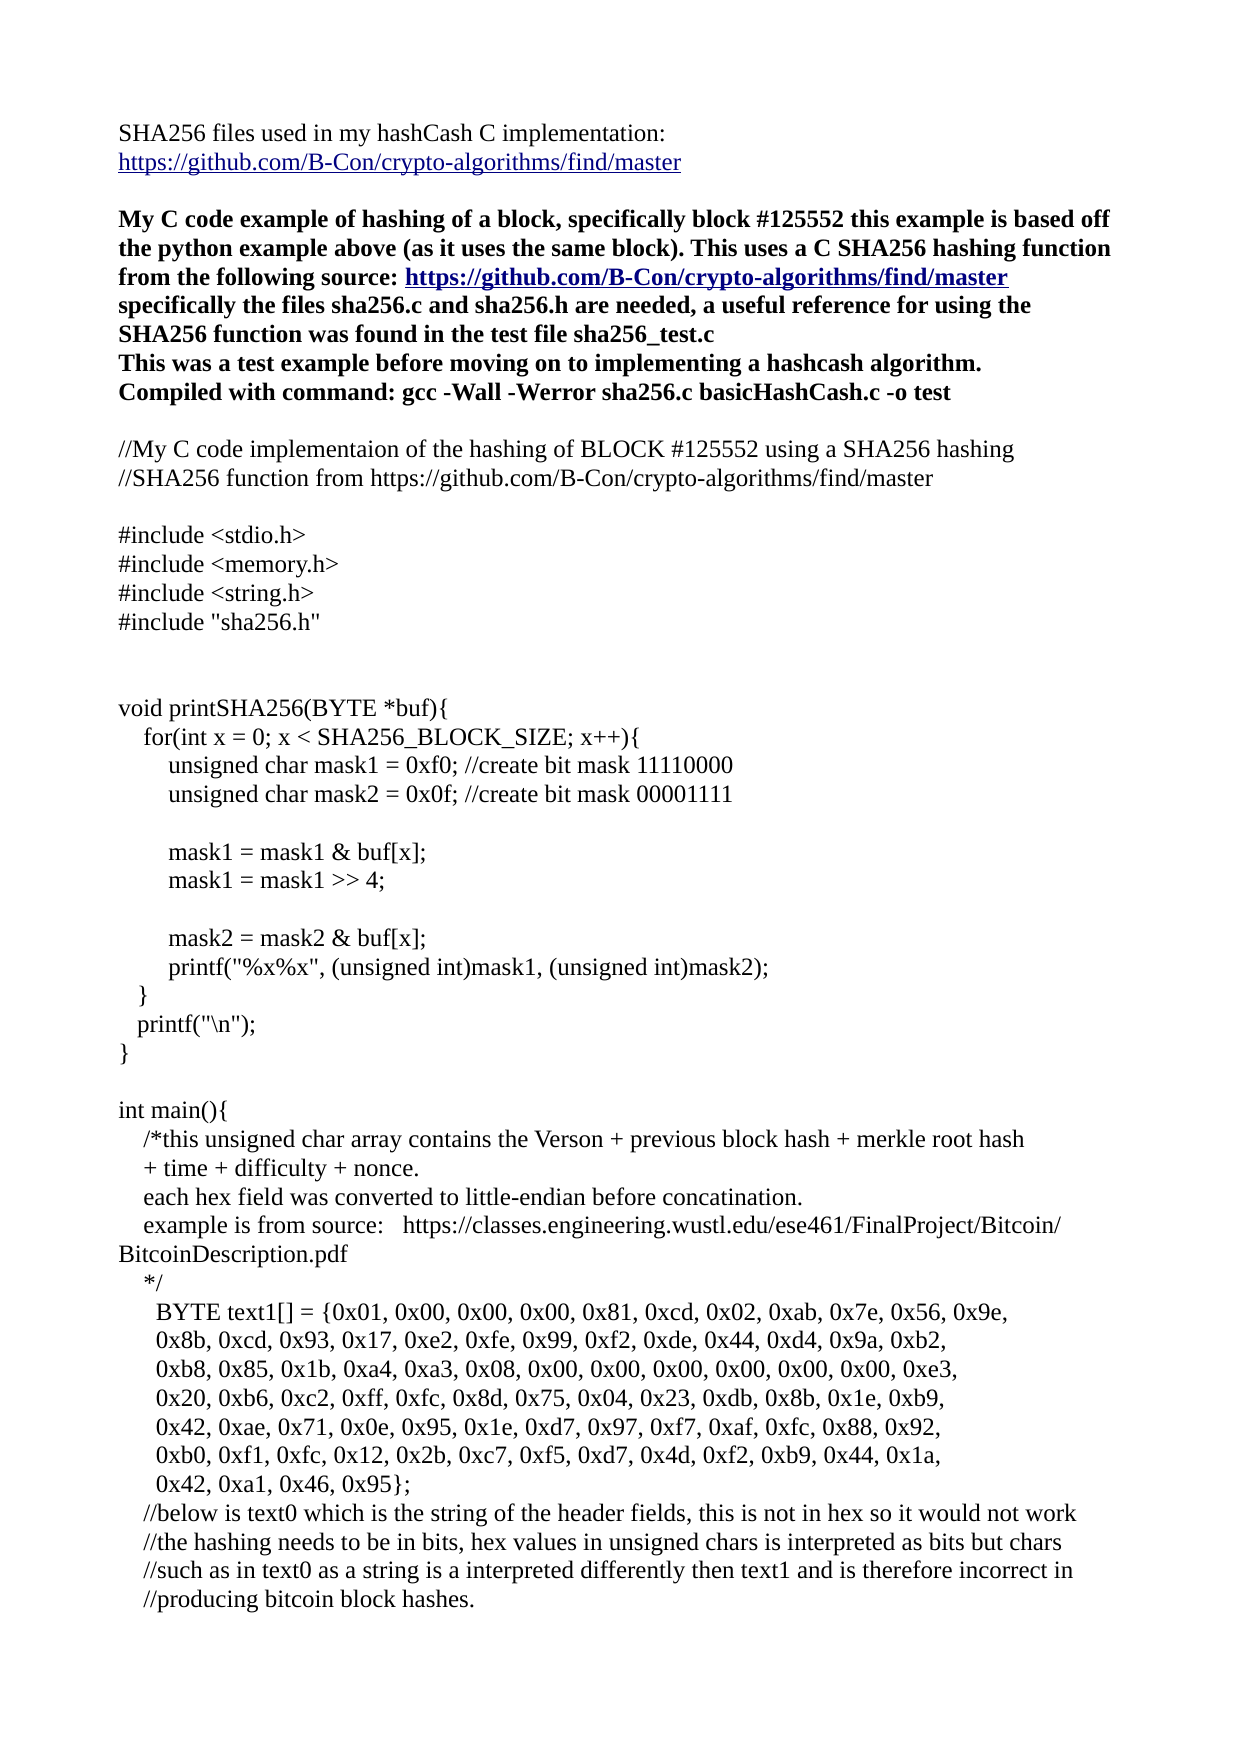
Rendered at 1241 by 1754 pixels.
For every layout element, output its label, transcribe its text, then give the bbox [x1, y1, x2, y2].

text //SHA256 function from https://github.com/B-Con/crypto-algorithms/find/master [118, 463, 1122, 492]
text https://github.com/B-Con/crypto-algorithms/find/master [118, 147, 1122, 176]
text */ [118, 1268, 1122, 1297]
text example is from source: https://classes.engineering.wustl.edu/ese461/FinalProject/Bitcoin/BitcoinDescription.pdf [118, 1211, 1122, 1268]
text My C code example of hashing of a block, specifically block #125552 this example is based off the python example above (as it uses the same block). This uses a C SHA256 hashing function from the following source: https://github.com/B-Con/crypto-algorithms/find/master specifically the files sha256.c and sha256.h are needed, a useful reference for using the SHA256 function was found in the test file sha256_test.c [118, 204, 1122, 348]
text int main(){ [118, 1096, 1122, 1124]
text 0x8b, 0xcd, 0x93, 0x17, 0xe2, 0xfe, 0x99, 0xf2, 0xde, 0x44, 0xd4, 0x9a, 0xb2, [118, 1326, 1122, 1354]
text } [118, 1038, 1122, 1067]
text SHA256 files used in my hashCash C implementation: [118, 118, 1122, 147]
text #include "sha256.h" [118, 607, 1122, 636]
text 0x20, 0xb6, 0xc2, 0xff, 0xfc, 0x8d, 0x75, 0x04, 0x23, 0xdb, 0x8b, 0x1e, 0xb9, [118, 1383, 1122, 1412]
text #include <string.h> [118, 578, 1122, 607]
text printf("\n"); [118, 1009, 1122, 1038]
text unsigned char mask1 = 0xf0; //create bit mask 11110000 [118, 751, 1122, 779]
text void printSHA256(BYTE *buf){ [118, 693, 1122, 722]
text BYTE text1[] = {0x01, 0x00, 0x00, 0x00, 0x81, 0xcd, 0x02, 0xab, 0x7e, 0x56, 0x9e, [118, 1297, 1122, 1326]
text mask2 = mask2 & buf[x]; [118, 923, 1122, 952]
text //the hashing needs to be in bits, hex values in unsigned chars is interpreted as bits but chars [118, 1527, 1122, 1556]
text //producing bitcoin block hashes. [118, 1584, 1122, 1613]
text mask1 = mask1 & buf[x]; [118, 837, 1122, 866]
text printf("%x%x", (unsigned int)mask1, (unsigned int)mask2); [118, 952, 1122, 981]
text #include <memory.h> [118, 549, 1122, 578]
text //below is text0 which is the string of the header fields, this is not in hex so it would not work [118, 1498, 1122, 1527]
text unsigned char mask2 = 0x0f; //create bit mask 00001111 [118, 779, 1122, 808]
text 0xb0, 0xf1, 0xfc, 0x12, 0x2b, 0xc7, 0xf5, 0xd7, 0x4d, 0xf2, 0xb9, 0x44, 0x1a, [118, 1441, 1122, 1469]
text /*this unsigned char array contains the Verson + previous block hash + merkle root hash [118, 1124, 1122, 1153]
text This was a test example before moving on to implementing a hashcash algorithm. [118, 348, 1122, 377]
text //such as in text0 as a string is a interpreted differently then text1 and is therefore incorrect in [118, 1556, 1122, 1584]
text 0xb8, 0x85, 0x1b, 0xa4, 0xa3, 0x08, 0x00, 0x00, 0x00, 0x00, 0x00, 0x00, 0xe3, [118, 1354, 1122, 1383]
text 0x42, 0xa1, 0x46, 0x95}; [118, 1469, 1122, 1498]
text each hex field was converted to little-endian before concatination. [118, 1182, 1122, 1211]
text #include <stdio.h> [118, 521, 1122, 549]
text mask1 = mask1 >> 4; [118, 866, 1122, 894]
text } [118, 981, 1122, 1009]
text for(int x = 0; x < SHA256_BLOCK_SIZE; x++){ [118, 722, 1122, 751]
text 0x42, 0xae, 0x71, 0x0e, 0x95, 0x1e, 0xd7, 0x97, 0xf7, 0xaf, 0xfc, 0x88, 0x92, [118, 1412, 1122, 1441]
text //My C code implementaion of the hashing of BLOCK #125552 using a SHA256 hashing [118, 434, 1122, 463]
text + time + difficulty + nonce. [118, 1153, 1122, 1182]
text Compiled with command: gcc -Wall -Werror sha256.c basicHashCash.c -o test [118, 377, 1122, 406]
